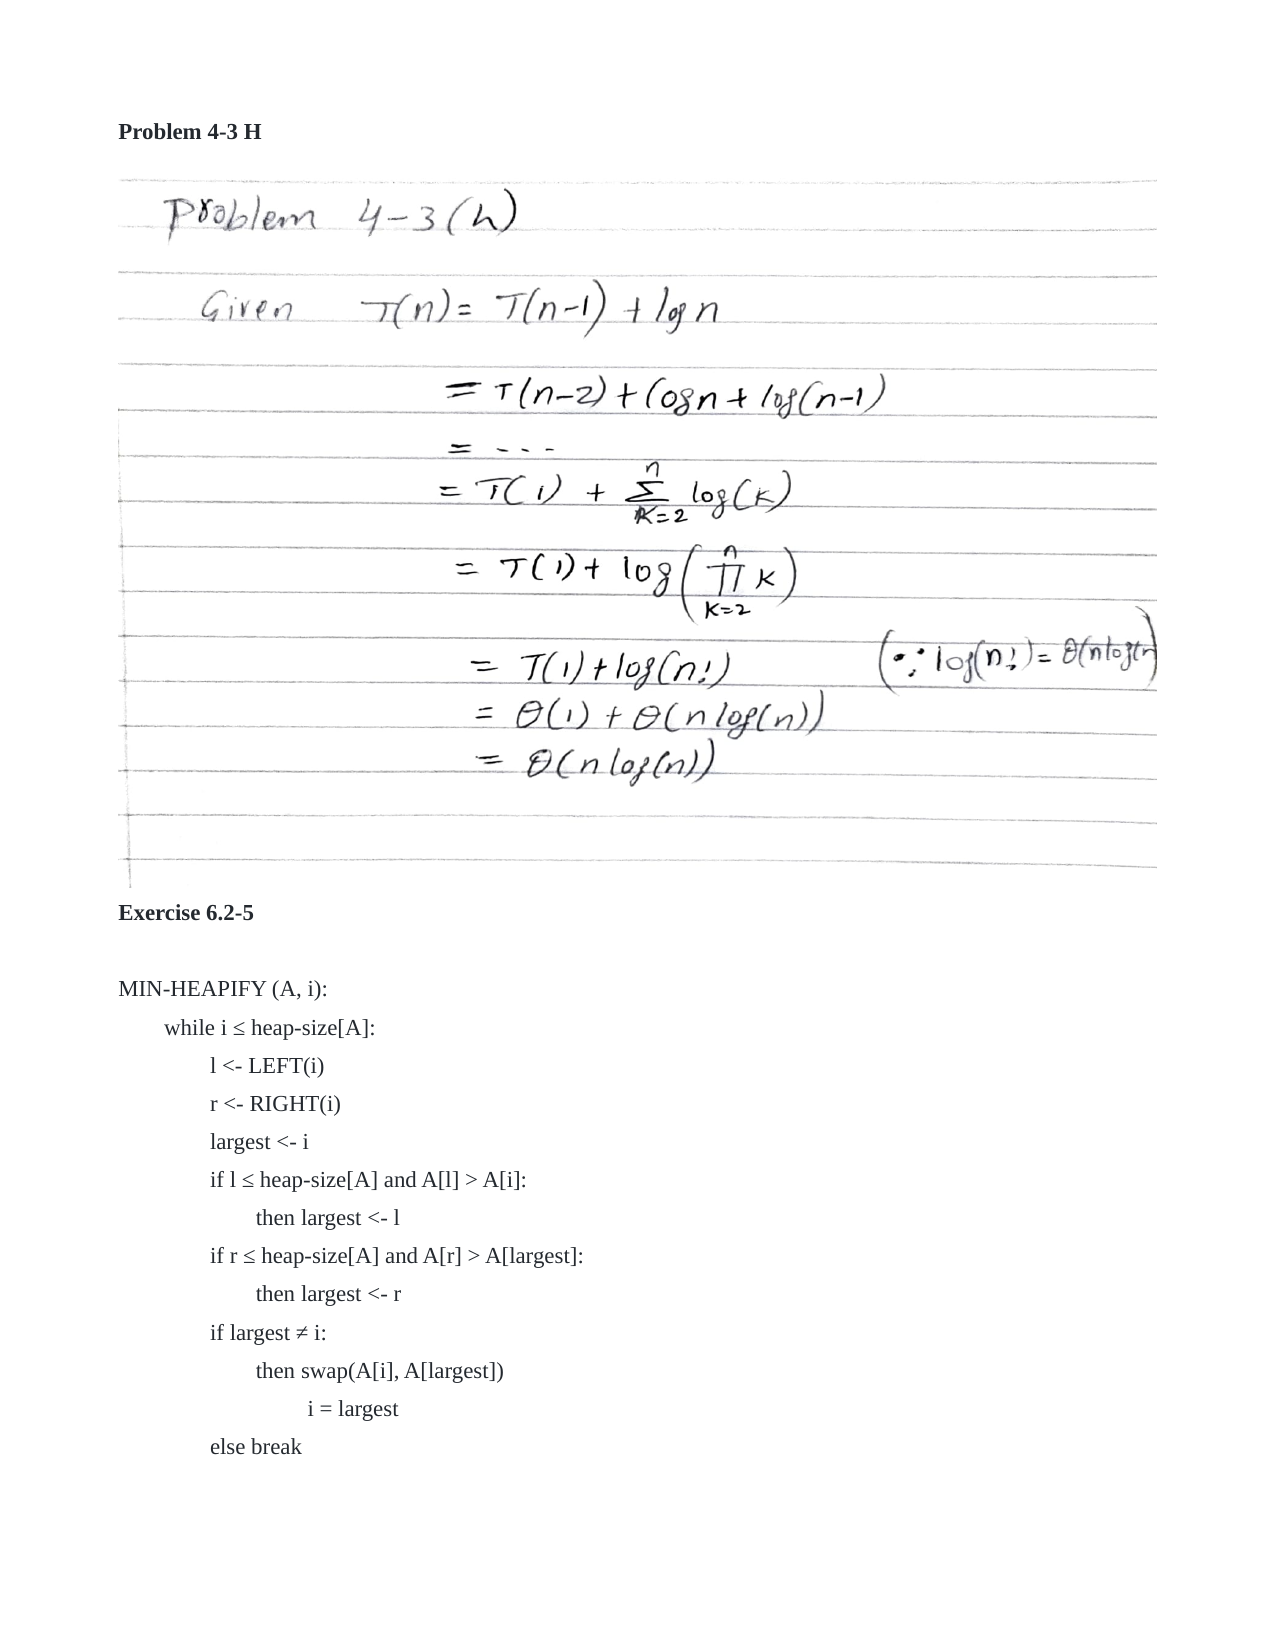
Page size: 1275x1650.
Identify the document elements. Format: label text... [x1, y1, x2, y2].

text then swap(A[i], A[largest]) [118, 1357, 1157, 1383]
text then largest <- l [118, 1204, 1157, 1231]
text if l ≤ heap-size[A] and A[l] > A[i]: [118, 1166, 1157, 1192]
text then largest <- r [118, 1281, 1157, 1307]
text MIN-HEAPIFY (A, i): [118, 976, 1157, 1002]
text l <- LEFT(i) [118, 1052, 1157, 1078]
text if largest ≠ i: [118, 1319, 1157, 1345]
text Exercise 6.2-5 [118, 157, 1157, 926]
text largest <- i [118, 1128, 1157, 1154]
text if r ≤ heap-size[A] and A[r] > A[largest]: [118, 1242, 1157, 1269]
text i = largest [118, 1395, 1157, 1421]
text Problem 4-3 H [118, 118, 1157, 144]
text while i ≤ heap-size[A]: [118, 1014, 1157, 1040]
text else break [118, 1433, 1157, 1459]
text r <- RIGHT(i) [118, 1090, 1157, 1116]
